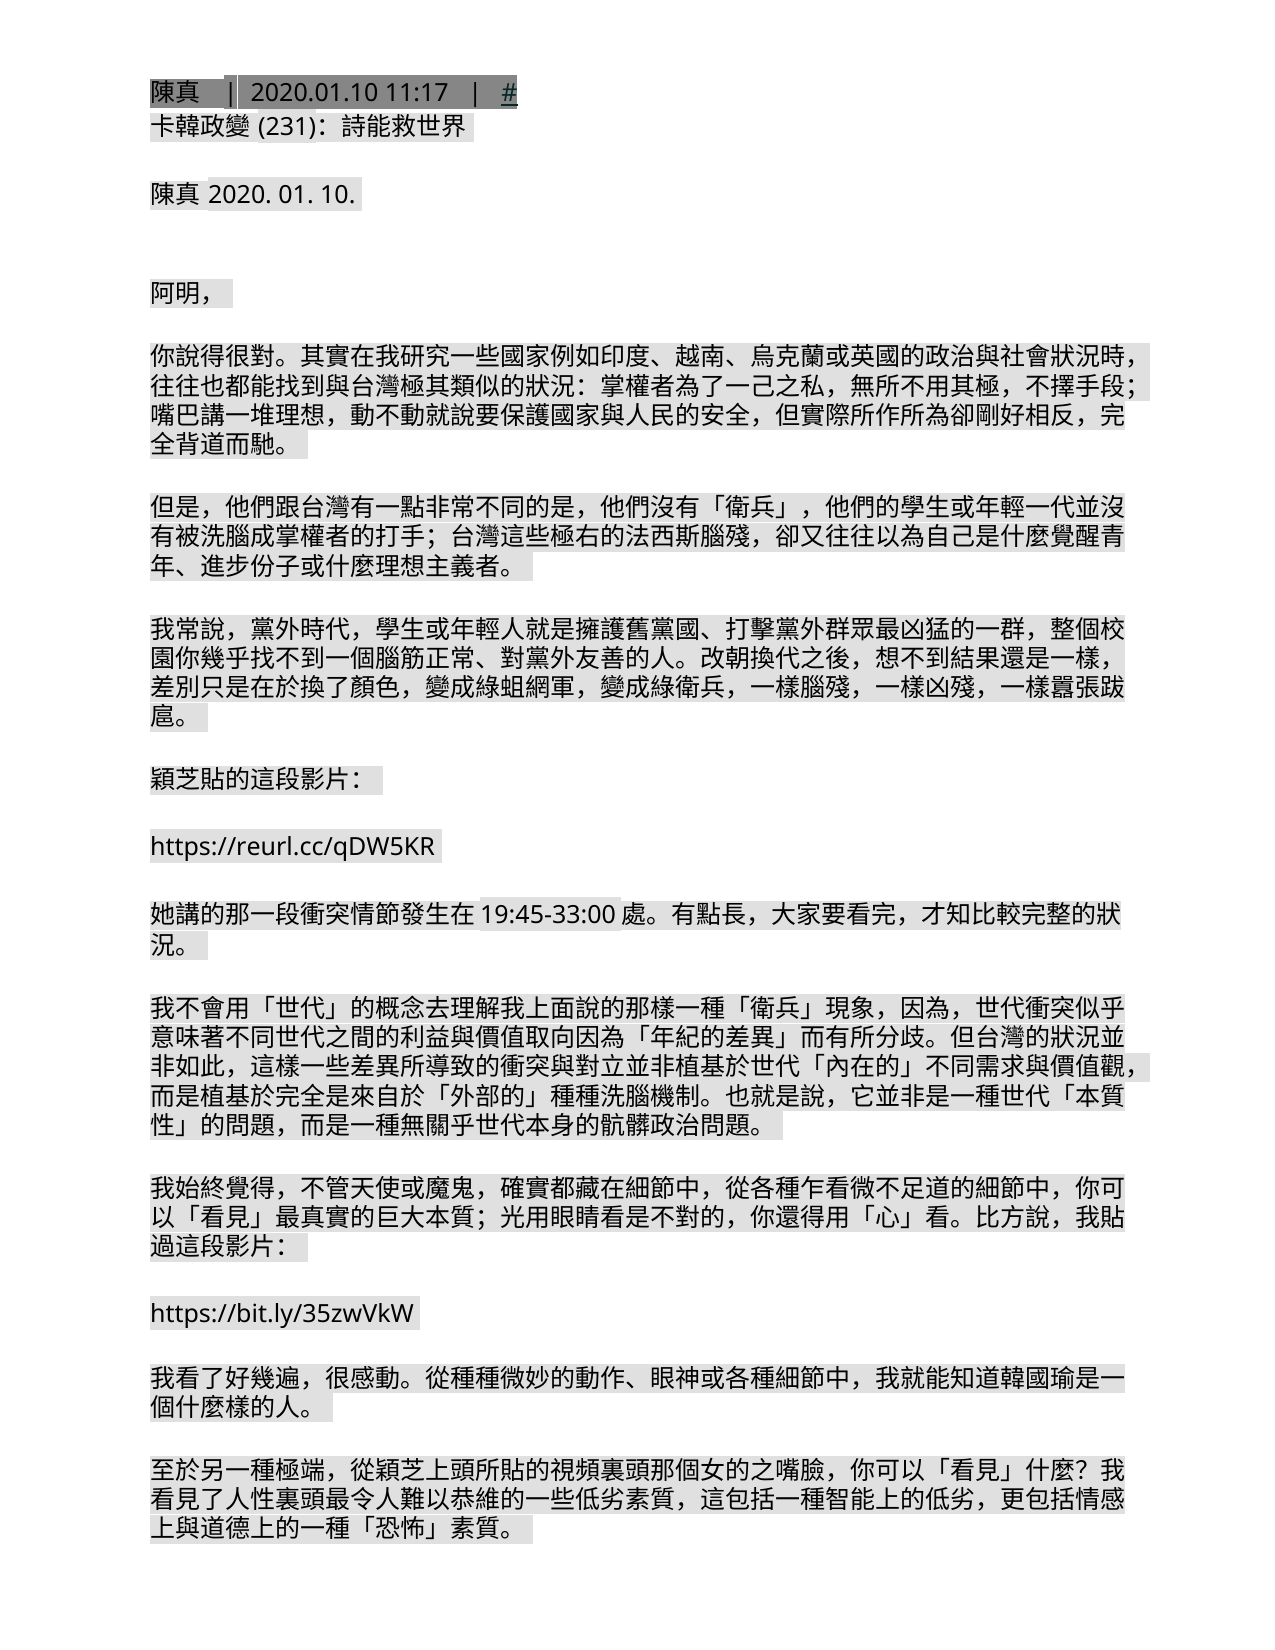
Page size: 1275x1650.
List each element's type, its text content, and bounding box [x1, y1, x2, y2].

text 陳真 | 2020.01.10 11:17 | # [150, 75, 1125, 109]
text 卡韓政變 (231)：詩能救世界 陳真 2020. 01. 10. 阿明， 你說得很對。其實在我研究一些國家例如印度、越南、烏克蘭或英國的政治與社會狀況時，往往也都能找到與台灣極其類似的狀況：掌權者為了一己之私，無所不用其極，不擇手段；嘴巴講一堆理想，動不動就說要保護國家與人民的安全，但實際所作所為卻剛好相反，完全背道而馳。 但是，他們跟台灣有一點非常不同的是，他們沒有「衛兵」，他們的學生或年輕一代並沒有被洗腦成掌權者的打手；台灣這些極右的法西斯腦殘，卻又往往以為自己是什麼覺醒青年、進步份子或什麼理想主義者。 我常說，黨外時代，學生或年輕人就是擁護舊黨國、打擊黨外群眾最凶猛的一群，整個校園你幾乎找不到一個腦筋正常、對黨外友善的人。改朝換代之後，想不到結果還是一樣，差別只是在於換了顏色，變成綠蛆網軍，變成綠衛兵，一樣腦殘，一樣凶殘，一樣囂張跋扈。 穎芝貼的這段影片： https://reurl.cc/qDW5KR 她講的那一段衝突情節發生在19:45-33:00處。有點長，大家要看完，才知比較完整的狀況。 我不會用「世代」的概念去理解我上面說的那樣一種「衛兵」現象，因為，世代衝突似乎意味著不同世代之間的利益與價值取向因為「年紀的差異」而有所分歧。但台灣的狀況並非如此，這樣一些差異所導致的衝突與對立並非植基於世代「內在的」不同需求與價值觀，而是植基於完全是來自於「外部的」種種洗腦機制。也就是說，它並非是一種世代「本質性」的問題，而是一種無關乎世代本身的骯髒政治問題。 我始終覺得，不管天使或魔鬼，確實都藏在細節中，從各種乍看微不足道的細節中，你可以「看見」最真實的巨大本質；光用眼睛看是不對的，你還得用「心」看。比方說，我貼過這段影片： https://bit.ly/35zwVkW 我看了好幾遍，很感動。從種種微妙的動作、眼神或各種細節中，我就能知道韓國瑜是一個什麼樣的人。 至於另一種極端，從穎芝上頭所貼的視頻裏頭那個女的之嘴臉，你可以「看見」什麼？我看見了人性裏頭最令人難以恭維的一些低劣素質，這包括一種智能上的低劣，更包括情感上與道德上的一種「恐怖」素質。 無以名之，只能用「恐怖」一詞來形容，那是因為我確實很「害怕」這樣一些人，氣味方面很「民進黨」，表面上好像很喜歡「講道理」，套句柏楊的辭彙就是「齜牙裂嘴」，張牙舞爪。她不是真的在乎什麼規定或什麼校園秩序，她只是想攻擊異己，但卻往往會搬出許多漂亮的「理念」或「理想」，講得煞有介事，做為一種攻擊武器。 學會看人並不容易，因為它似乎無法學。看人和看電影需要同一種能力，也許那就像是一種藝術天賦，讓你足以精準地看出善惡美醜的深刻與微妙。我沒有藝術創造能力，卻有很好的鑑賞能力。我覺得我似乎能夠在短短幾秒鐘內看出一個人的「本性」或「本質」。 前些天，我和學姊經過住家附近一家佈置得美侖美奐的畫室，招牌上寫著「兒童班招生」，於是我們就進去想問問兒童繪畫班的狀況，好讓小韓粉透過學畫，看能不能學習靜下心來，別那麼「活潑」。 可是，當我們一開門看見畫室主人也就是教繪畫的那位老師時，差不多在三秒鐘內，我就「嚇壞了」，只差沒有嚇得屁滾尿流，很可怕的一個人，是個年輕女生，但就是很可怕，用我的話來說就是個人渣。 也許你會納悶，哪一點像個人渣？我說不上來，但我能「看見」。學姊顯然也「看見」了，於是我們兩個可以說是幾分鐘內就馬上踉蹌而逃，奪門而出。事後幾天，我都還「心有餘悸」。我跟學姊開玩笑說我「心靈受到嚴重的創傷」。 人的好壞與善惡，並不是看他的表面行為，更不是看他有沒有前科。反倒是人渣幾乎都沒有前科，不但沒有，說不定還得過許多獎呢。你看，人渣黨及其尾巴黨那些人渣，哪個有前科？絕大多數應該都沒有，而且說不定還是形象「清新」的所謂「俊男美女」呢。但是，如果你會看人，你就能看見他們醜陋不堪的真實樣貌。 把「看見」講得太唯心倒也不恰當，它似乎還是有著某種軌跡可循，其中一個就是「心機」。比方說你看，郭、柯、宋三人和韓國瑜有什麼根本上的不同？其中之一就是心機。前三人都是政治老千，頭腦簡單卻心思極端複雜，機關算盡，感覺就像身上一直揹著算盤似的，對人事物缺乏真實感情，缺乏虔誠；每天腦子想的就是「我能撈到什麼好處」。 這三人如果來到我面前，我肯定會馬上「嚇壞了」，就像獵物看到獵人那樣，馬上踉蹌而逃，因為我始終不知道怎麼面對老千。 回到前面所說，「看人和看電影需要同一種能力」，因此，面對鋪天蓋地的洗腦，什麼樣的人比較有可能倖免於難？講「聰慧」也許太籠統，精確來說，我覺得所需要的依然是這樣一種美學鑑賞能力。當然，這裏頭已經包含了理性上的所謂「智商」。 我們常說，詩能救世界。蘇古諾夫和杜斯妥也夫斯基都有著這樣一種信仰。俄羅斯普丁總統協助尋找資金由蘇古諾夫導演的「浮士德」，在威尼斯獲得首獎時，普丁打電話來道賀，蘇古諾夫在電話中就是告訴普丁「詩能救世界」這樣一個道理，要他多多重視「文化」。 可是，詩要怎麼救世界呢？你不可能幫腦殘們一一解答一千萬個謊言，你只能想辦法看有沒有可能讓他自己具有這樣一種鑑賞能力，讓他足以判斷美醜善惡，而不會輕易為人所惑。 身邊有位護士很不屑韓國瑜，說他是草包，但她卻是屎袋力量的粉絲。我聽了，感到很不可思議，難以置信，這是眼睛被屎糊到嗎？那種感覺就好像有人說孫悟空是草包，而豬八戒和牛魔王是她的英雄偶像一樣。 [150, 109, 1125, 1544]
